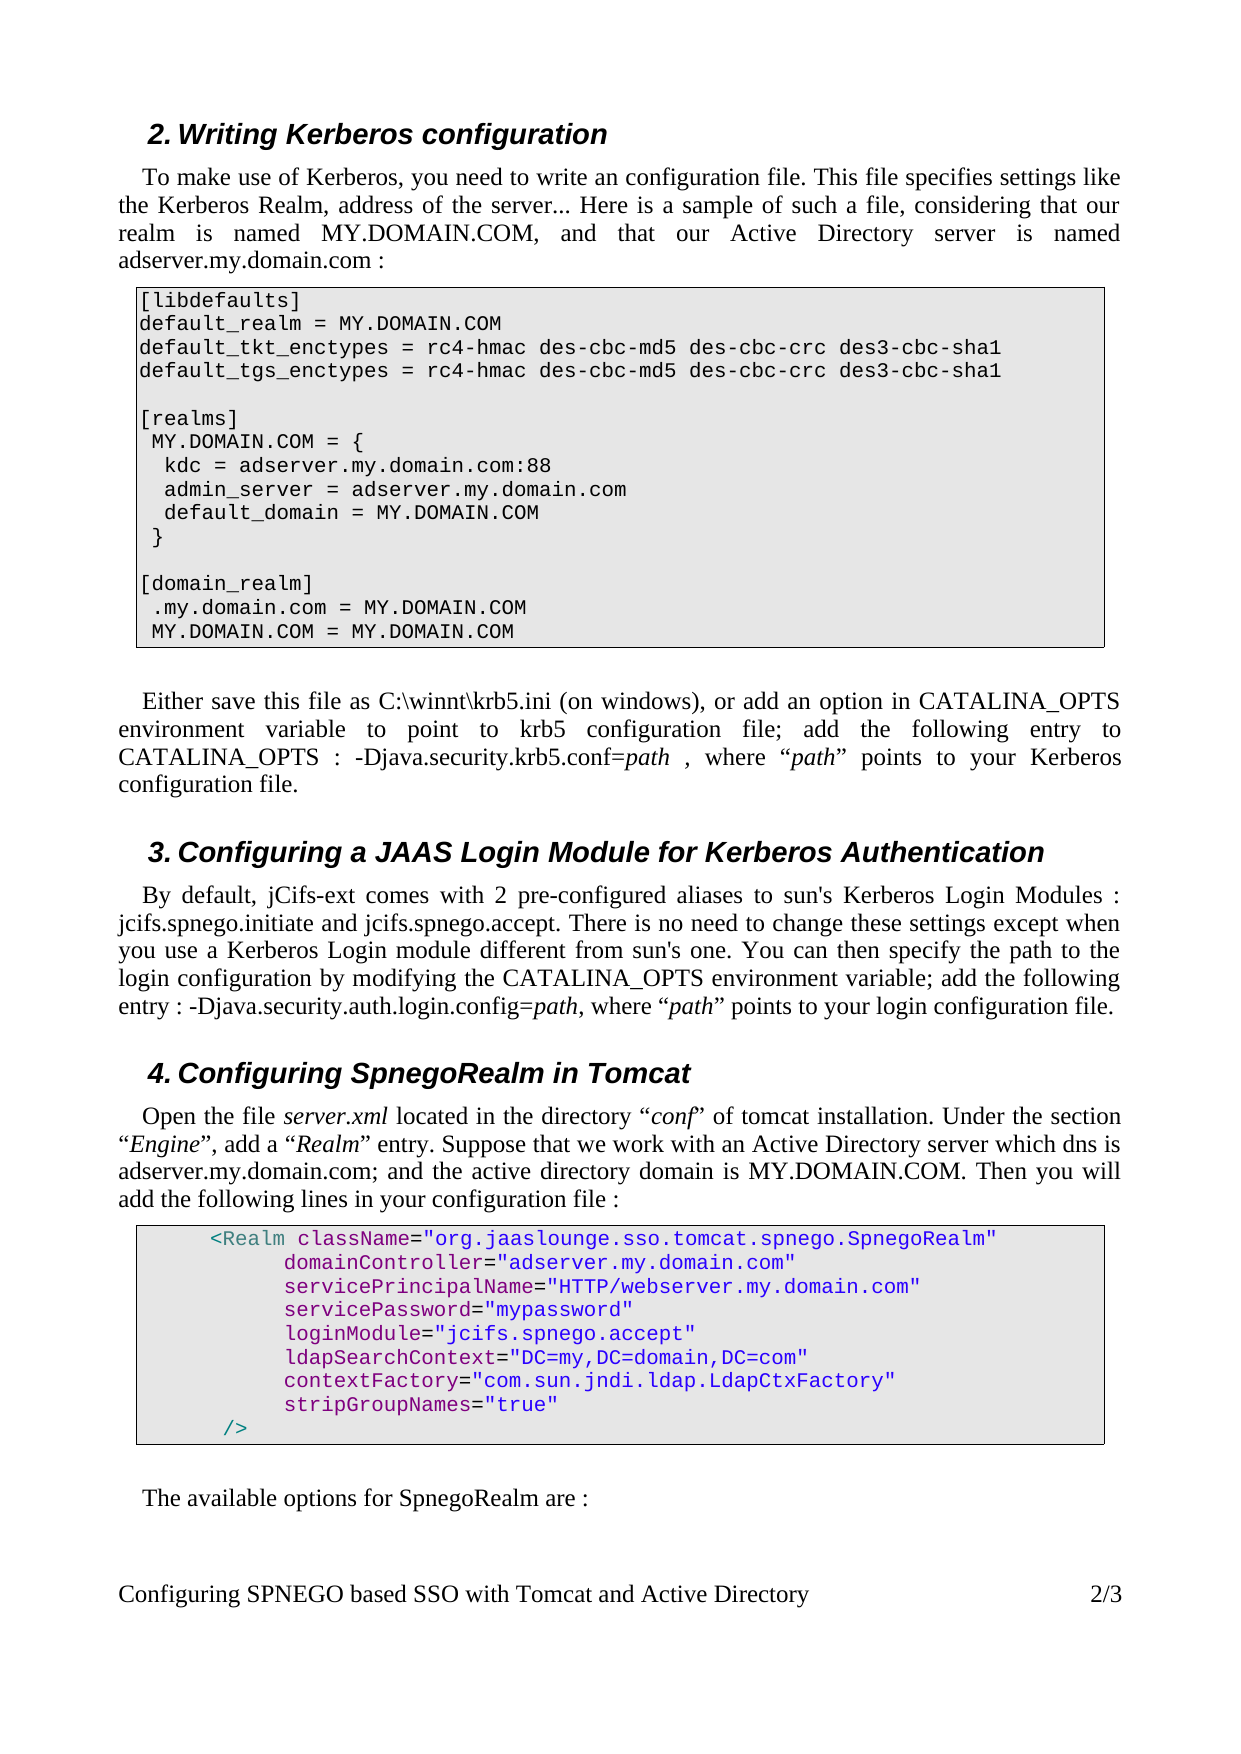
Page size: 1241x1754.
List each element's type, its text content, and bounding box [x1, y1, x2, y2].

text } [137, 523, 1104, 547]
text servicePassword="mypassword" [137, 1296, 1104, 1320]
text Either save this file as C:\winnt\krb5.ini (on windows), or add an option in CATALINA_OPTS environment variable to point to krb5 configuration file; add the following entry to CATALINA_OPTS : -Djava.security.krb5.conf=path , where “path” points to your Kerberos configuration file. [118, 687, 1122, 798]
text domainController="adserver.my.domain.com" [137, 1249, 1104, 1273]
text loginModule="jcifs.spnego.accept" [137, 1320, 1104, 1344]
text [domain_realm] [137, 570, 1104, 594]
text default_domain = MY.DOMAIN.COM [137, 499, 1104, 523]
text [realms] [137, 405, 1104, 428]
subtitle Configuring a JAAS Login Module for Kerberos Authentication [148, 836, 1122, 868]
text default_tgs_enctypes = rc4-hmac des-cbc-md5 des-cbc-crc des3-cbc-sha1 [137, 357, 1104, 381]
text .my.domain.com = MY.DOMAIN.COM [137, 594, 1104, 618]
text To make use of Kerberos, you need to write an configuration file. This file specifies settings like the Kerberos Realm, address of the server... Here is a sample of such a file, considering that our realm is named MY.DOMAIN.COM, and that our Active Directory server is named adserver.my.domain.com : [118, 163, 1122, 274]
text MY.DOMAIN.COM = { [137, 428, 1104, 452]
text contextFactory="com.sun.jndi.ldap.LdapCtxFactory" [137, 1367, 1104, 1391]
text admin_server = adserver.my.domain.com [137, 476, 1104, 499]
text The available options for SpnegoRealm are : [118, 1484, 1122, 1512]
subtitle Configuring SpnegoRealm in Tomcat [148, 1057, 1122, 1089]
text <Realm className="org.jaaslounge.sso.tomcat.spnego.SpnegoRealm" [137, 1226, 1104, 1249]
subtitle Writing Kerberos configuration [148, 118, 1122, 151]
text /> [137, 1414, 1104, 1444]
text Open the file server.xml located in the directory “conf” of tomcat installation. Under the section “Engine”, add a “Realm” entry. Suppose that we work with an Active Directory server which dns is adserver.my.domain.com; and the active directory domain is MY.DOMAIN.COM. Then you will add the following lines in your configuration file : [118, 1102, 1122, 1213]
text [libdefaults] [137, 288, 1104, 310]
text MY.DOMAIN.COM = MY.DOMAIN.COM [137, 618, 1104, 647]
text stripGroupNames="true" [137, 1391, 1104, 1414]
text kdc = adserver.my.domain.com:88 [137, 452, 1104, 476]
text default_tkt_enctypes = rc4-hmac des-cbc-md5 des-cbc-crc des3-cbc-sha1 [137, 334, 1104, 357]
text servicePrincipalName="HTTP/webserver.my.domain.com" [137, 1273, 1104, 1296]
text default_realm = MY.DOMAIN.COM [137, 310, 1104, 334]
text ldapSearchContext="DC=my,DC=domain,DC=com" [137, 1344, 1104, 1367]
text By default, jCifs-ext comes with 2 pre-configured aliases to sun's Kerberos Login Modules : jcifs.spnego.initiate and jcifs.spnego.accept. There is no need to change these settings except when you use a Kerberos Login module different from sun's one. You can then specify the path to the login configuration by modifying the CATALINA_OPTS environment variable; add the following entry : -Djava.security.auth.login.config=path, where “path” points to your login configuration file. [118, 881, 1122, 1019]
